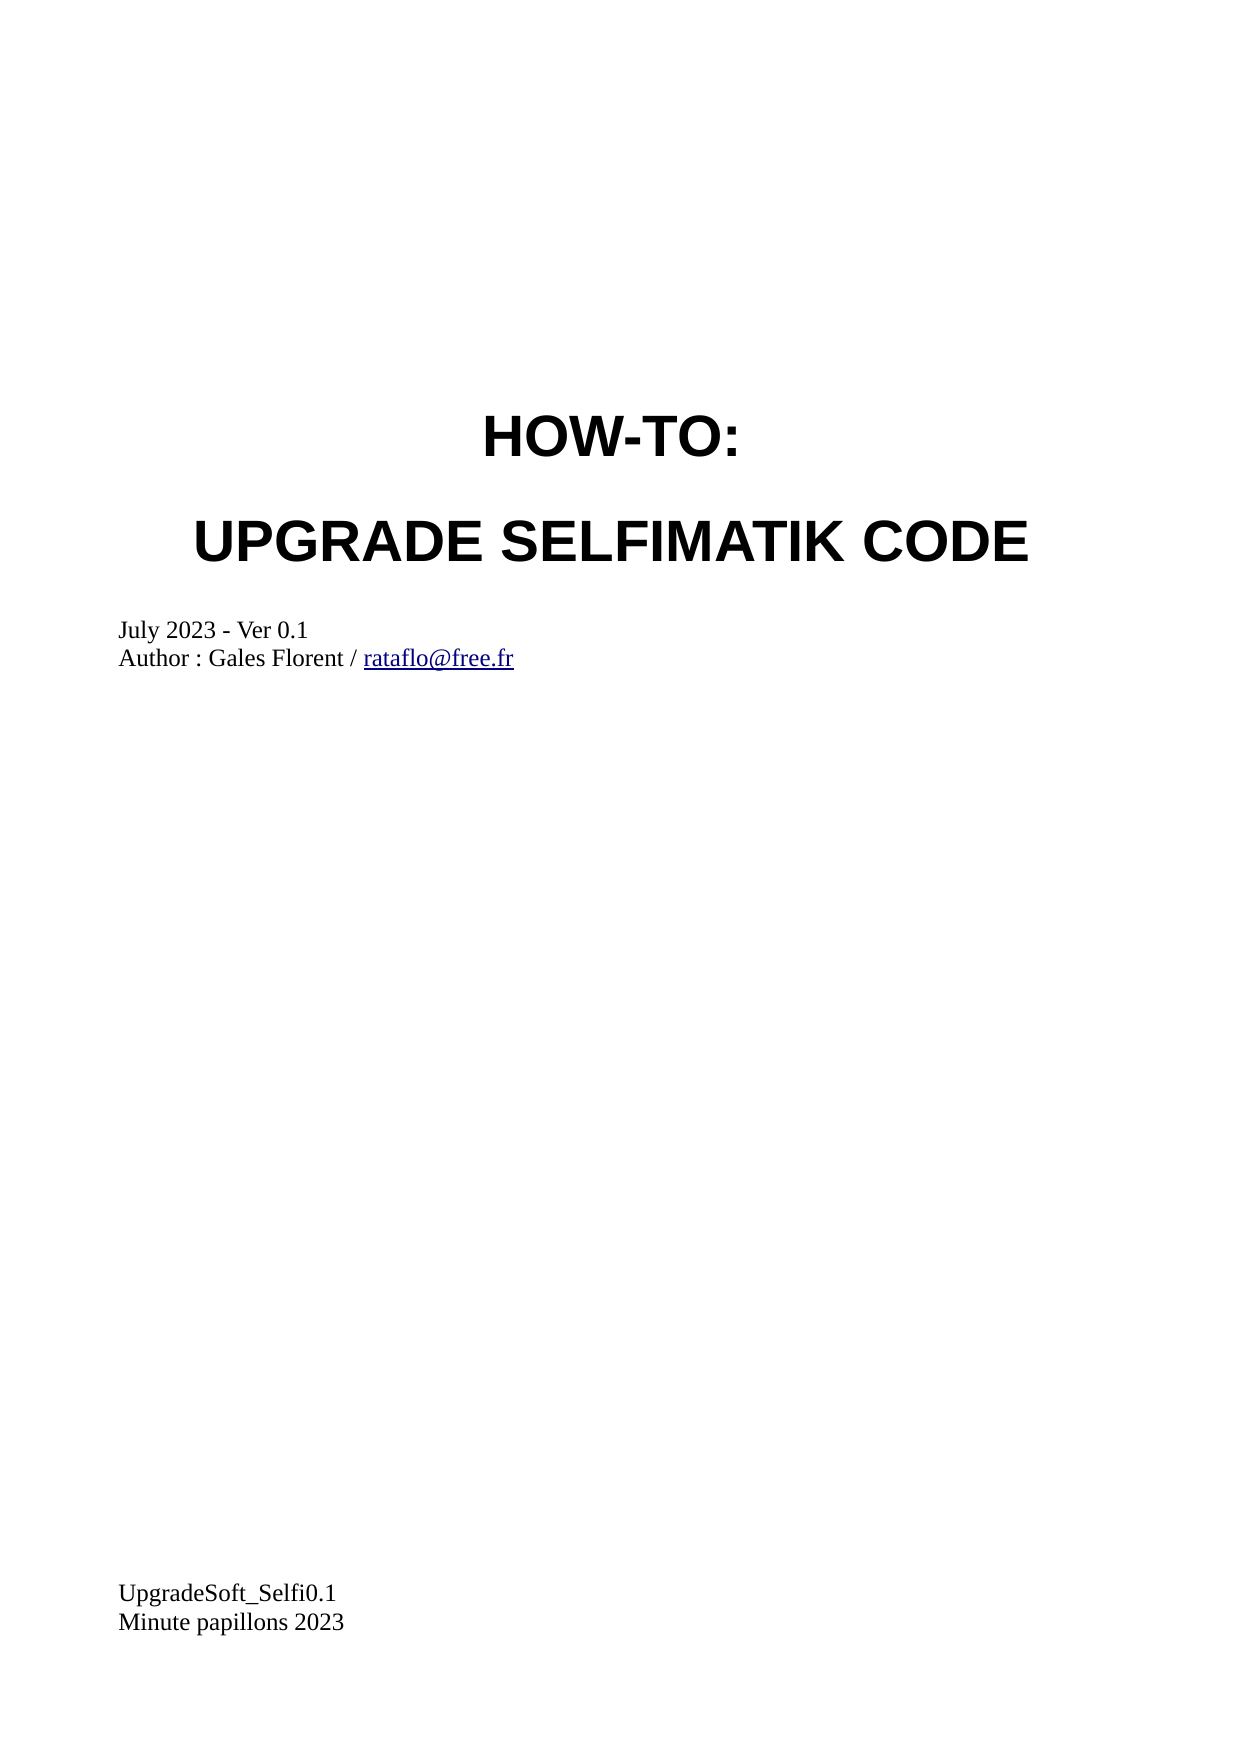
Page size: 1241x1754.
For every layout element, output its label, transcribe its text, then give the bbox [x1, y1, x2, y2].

text Author : Gales Florent / rataflo@free.fr [118, 643, 1122, 672]
text July 2023 - Ver 0.1 [118, 615, 1122, 643]
title UPGRADE SELFIMATIK CODE [118, 506, 1122, 573]
title HOW-TO: [118, 402, 1122, 469]
